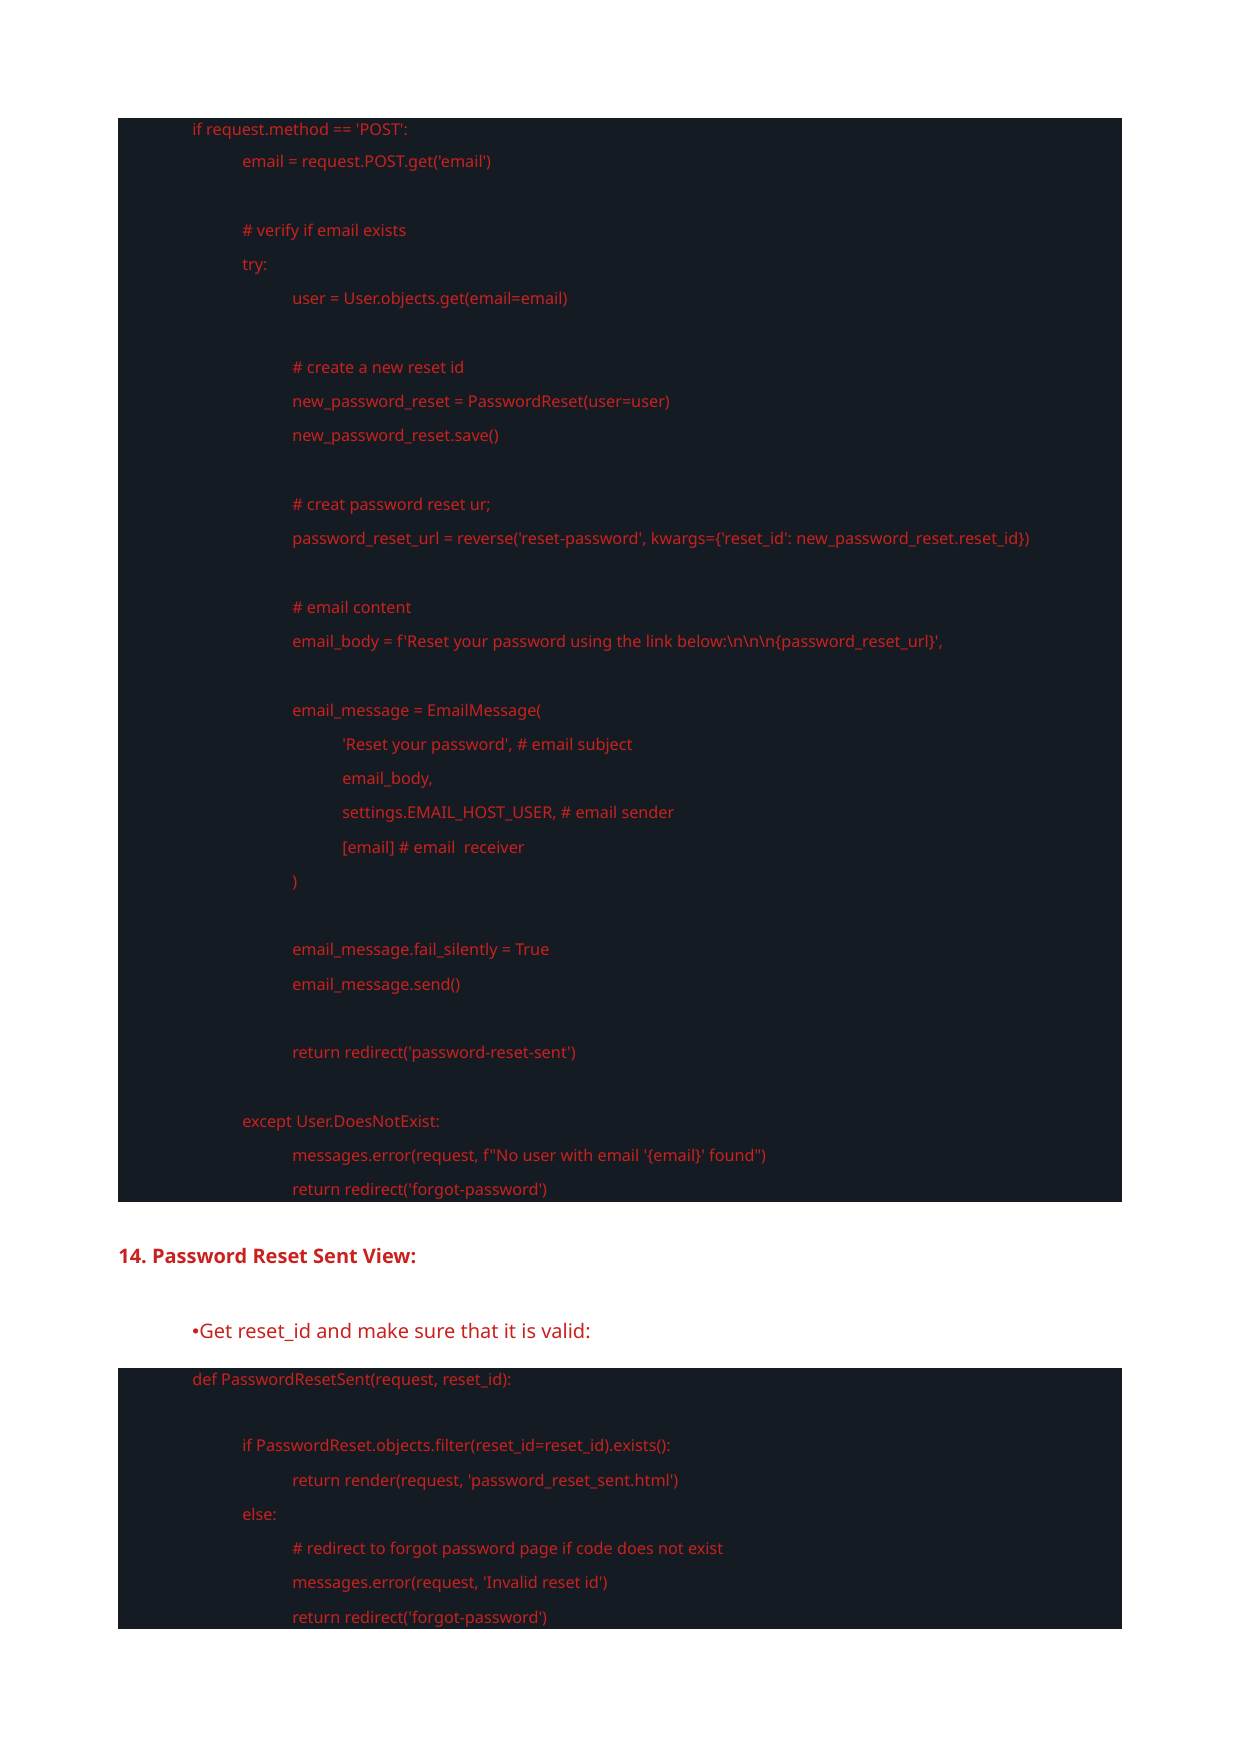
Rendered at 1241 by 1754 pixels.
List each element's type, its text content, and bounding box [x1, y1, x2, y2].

list email_body = f'Reset your password using the link below:\n\n\n{password_reset_url}', [118, 630, 1122, 654]
list new_password_reset.save() [118, 424, 1122, 448]
list # create a new reset id [118, 356, 1122, 379]
list new_password_reset = PasswordReset(user=user) [118, 390, 1122, 414]
list messages.error(request, f"No user with email '{email}' found") [118, 1144, 1122, 1168]
list if request.method == 'POST': [118, 118, 1122, 140]
list return render(request, 'password_reset_sent.html') [118, 1469, 1122, 1492]
list Get reset_id and make sure that it is valid: [118, 1317, 1122, 1344]
list messages.error(request, 'Invalid reset id') [118, 1571, 1122, 1595]
list email_body, [118, 767, 1122, 791]
list password_reset_url = reverse('reset-password', kwargs={'reset_id': new_password_reset.reset_id}) [118, 527, 1122, 551]
list try: [118, 253, 1122, 277]
list 'Reset your password', # email subject [118, 733, 1122, 756]
list # creat password reset ur; [118, 493, 1122, 517]
list email_message.fail_silently = True [118, 938, 1122, 962]
list # verify if email exists [118, 219, 1122, 242]
list email_message.send() [118, 973, 1122, 996]
list return redirect('forgot-password') [118, 1606, 1122, 1629]
list return redirect('password-reset-sent') [118, 1041, 1122, 1065]
list email = request.POST.get('email') [118, 150, 1122, 174]
list # redirect to forgot password page if code does not exist [118, 1537, 1122, 1561]
list # email content [118, 596, 1122, 619]
list except User.DoesNotExist: [118, 1110, 1122, 1133]
list if PasswordReset.objects.filter(reset_id=reset_id).exists(): [118, 1434, 1122, 1458]
list else: [118, 1503, 1122, 1527]
list def PasswordResetSent(request, reset_id): [118, 1368, 1122, 1390]
list ) [118, 870, 1122, 893]
list settings.EMAIL_HOST_USER, # email sender [118, 801, 1122, 825]
list [email] # email receiver [118, 836, 1122, 859]
list user = User.objects.get(email=email) [118, 287, 1122, 311]
subtitle 14. Password Reset Sent View: [118, 1243, 1122, 1270]
list email_message = EmailMessage( [118, 698, 1122, 722]
list return redirect('forgot-password') [118, 1178, 1122, 1202]
